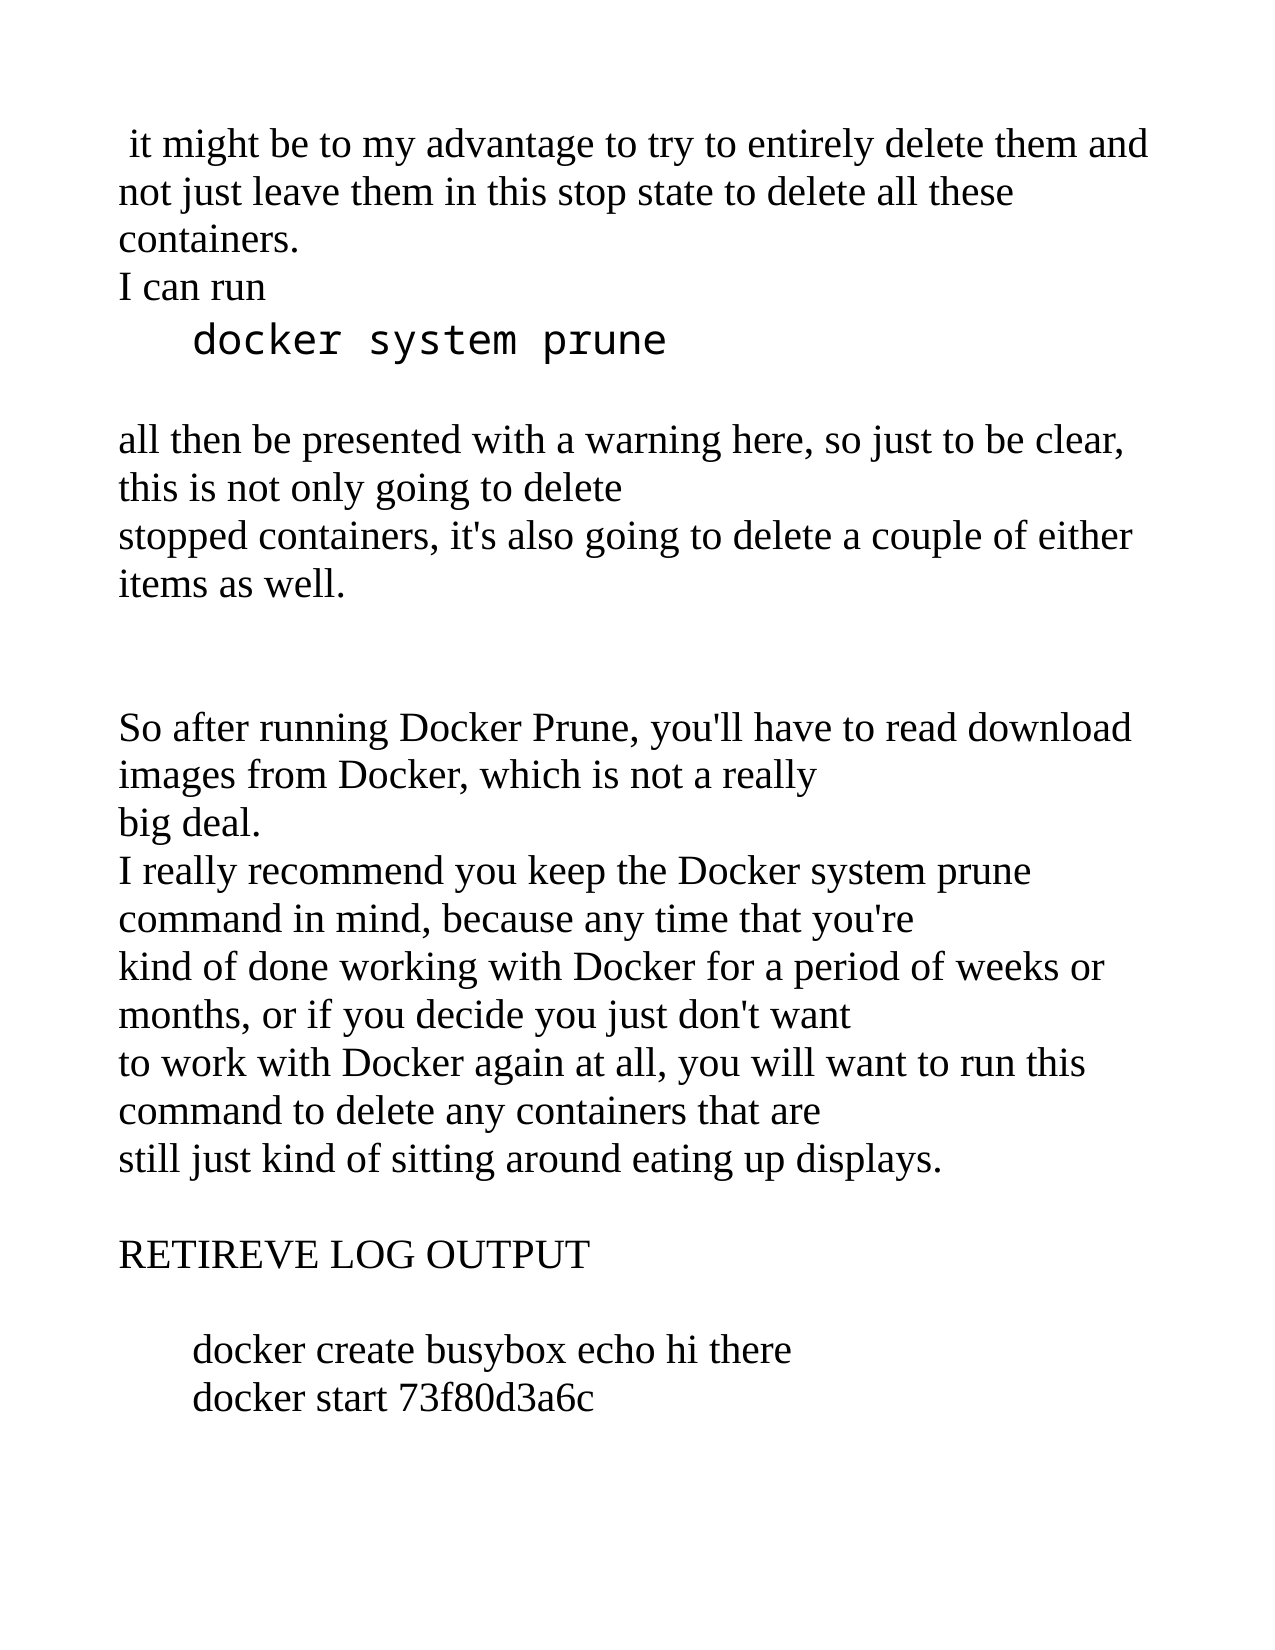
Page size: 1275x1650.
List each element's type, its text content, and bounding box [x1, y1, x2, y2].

text So after running Docker Prune, you'll have to read download images from Docker, which is not a really [118, 702, 1157, 798]
text docker system prune [118, 310, 1157, 367]
text docker start 73f80d3a6c [118, 1373, 1157, 1421]
text RETIREVE LOG OUTPUT [118, 1229, 1157, 1277]
text docker create busybox echo hi there [118, 1325, 1157, 1373]
text I can run [118, 262, 1157, 310]
text to work with Docker again at all, you will want to run this command to delete any containers that are [118, 1037, 1157, 1133]
text still just kind of sitting around eating up displays. [118, 1133, 1157, 1181]
text kind of done working with Docker for a period of weeks or months, or if you decide you just don't want [118, 942, 1157, 1037]
text it might be to my advantage to try to entirely delete them and not just leave them in this stop state to delete all these containers. [118, 118, 1157, 262]
text all then be presented with a warning here, so just to be clear, this is not only going to delete [118, 414, 1157, 510]
text stopped containers, it's also going to delete a couple of either items as well. [118, 510, 1157, 606]
text I really recommend you keep the Docker system prune command in mind, because any time that you're [118, 846, 1157, 942]
text big deal. [118, 798, 1157, 846]
